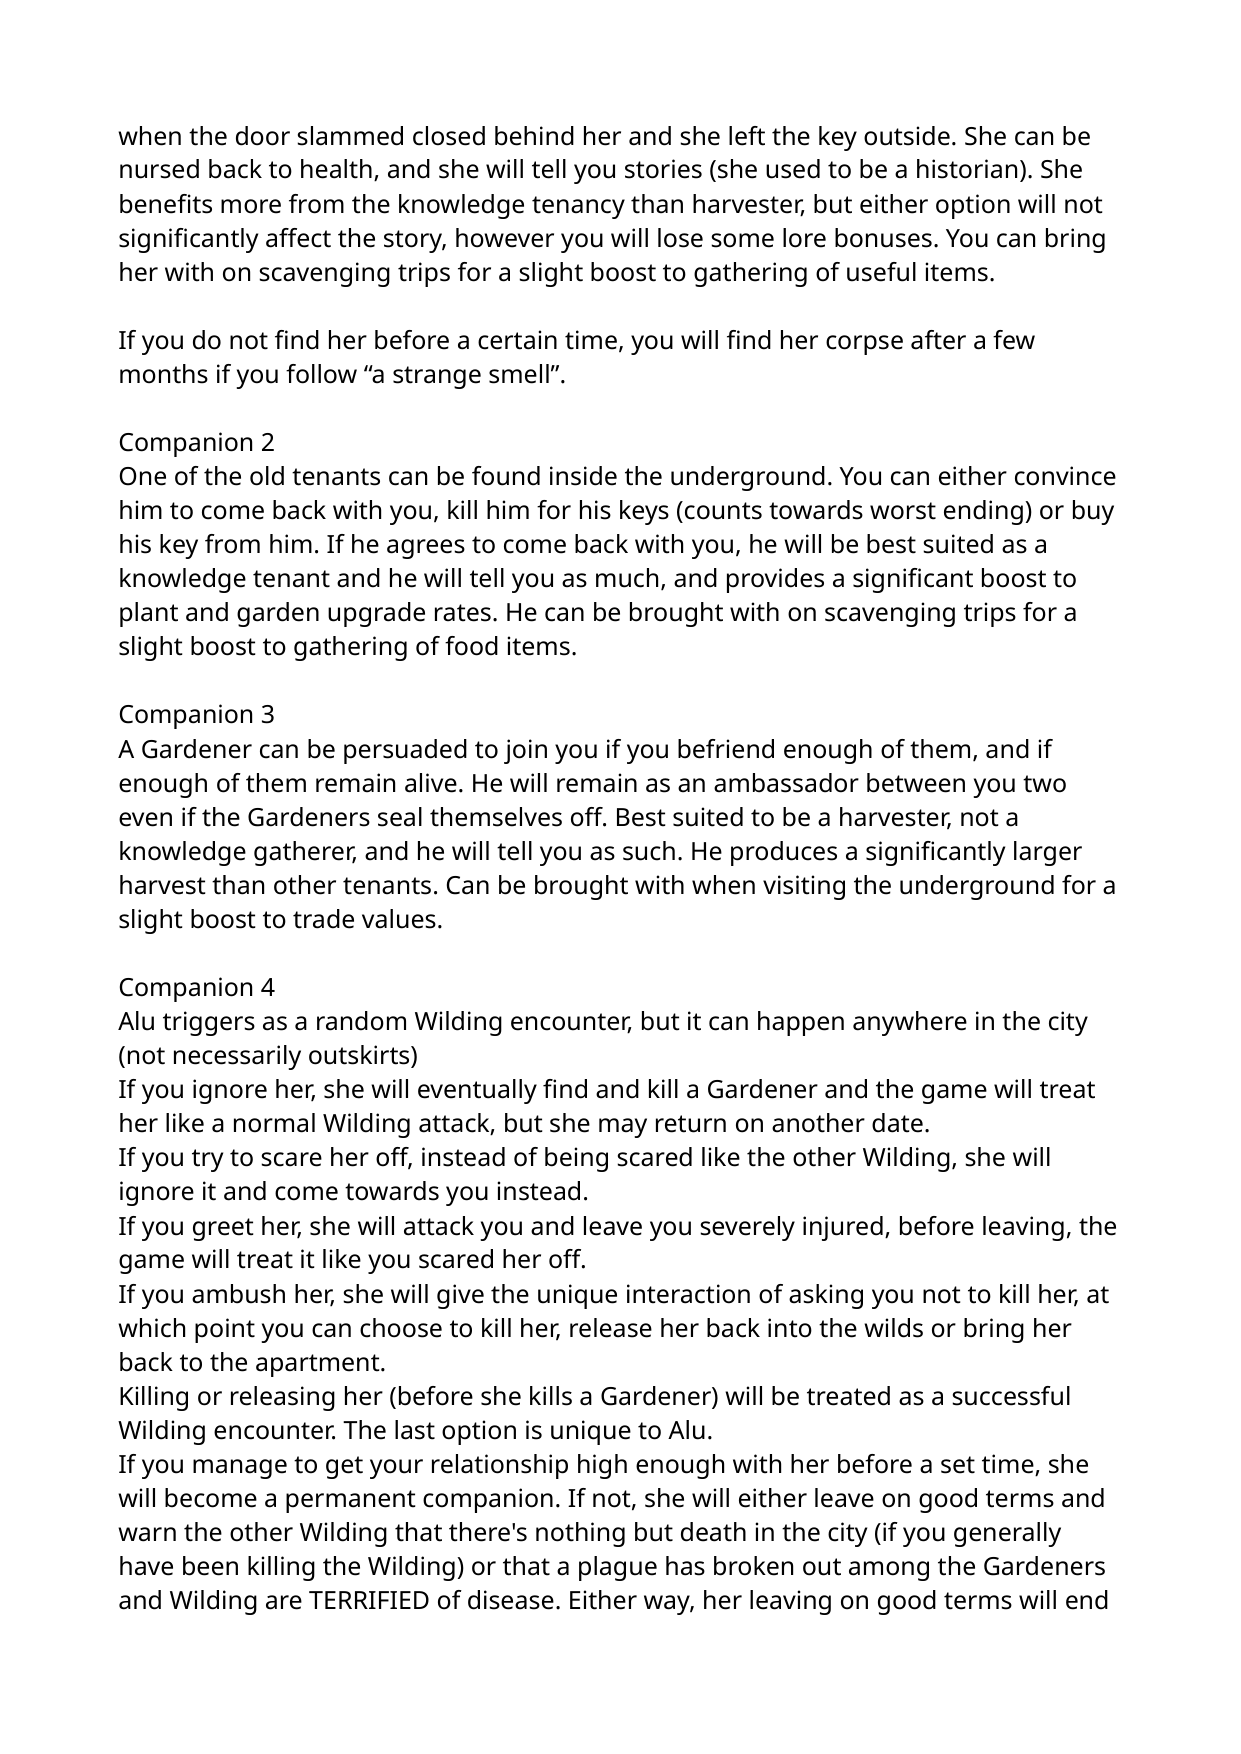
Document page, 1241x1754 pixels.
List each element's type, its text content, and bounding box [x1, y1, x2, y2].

text If you ambush her, she will give the unique interaction of asking you not to kill her, at which point you can choose to kill her, release her back into the wilds or bring her back to the apartment. Killing or releasing her (before she kills a Gardener) will be treated as a successful Wilding encounter. The last option is unique to Alu. [118, 1276, 1122, 1447]
text when the door slammed closed behind her and she left the key outside. She can be nursed back to health, and she will tell you stories (she used to be a historian). She benefits more from the knowledge tenancy than harvester, but either option will not significantly affect the story, however you will lose some lore bonuses. You can bring her with on scavenging trips for a slight boost to gathering of useful items. If you do not find her before a certain time, you will find her corpse after a few months if you follow “a strange smell”. Companion 2 One of the old tenants can be found inside the underground. You can either convince him to come back with you, kill him for his keys (counts towards worst ending) or buy his key from him. If he agrees to come back with you, he will be best suited as a knowledge tenant and he will tell you as much, and provides a significant boost to plant and garden upgrade rates. He can be brought with on scavenging trips for a slight boost to gathering of food items. Companion 3 [118, 118, 1122, 731]
text A Gardener can be persuaded to join you if you befriend enough of them, and if enough of them remain alive. He will remain as an ambassador between you two even if the Gardeners seal themselves off. Best suited to be a harvester, not a knowledge gatherer, and he will tell you as such. He produces a significantly larger harvest than other tenants. Can be brought with when visiting the underground for a slight boost to trade values. Companion 4 Alu triggers as a random Wilding encounter, but it can happen anywhere in the city (not necessarily outskirts) If you ignore her, she will eventually find and kill a Gardener and the game will treat her like a normal Wilding attack, but she may return on another date. If you try to scare her off, instead of being scared like the other Wilding, she will ignore it and come towards you instead. If you greet her, she will attack you and leave you severely injured, before leaving, the game will treat it like you scared her off. [118, 731, 1122, 1276]
text If you manage to get your relationship high enough with her before a set time, she will become a permanent companion. If not, she will either leave on good terms and warn the other Wilding that there's nothing but death in the city (if you generally have been killing the Wilding) or that a plague has broken out among the Gardeners and Wilding are TERRIFIED of disease. Either way, her leaving on good terms will end [118, 1447, 1122, 1617]
